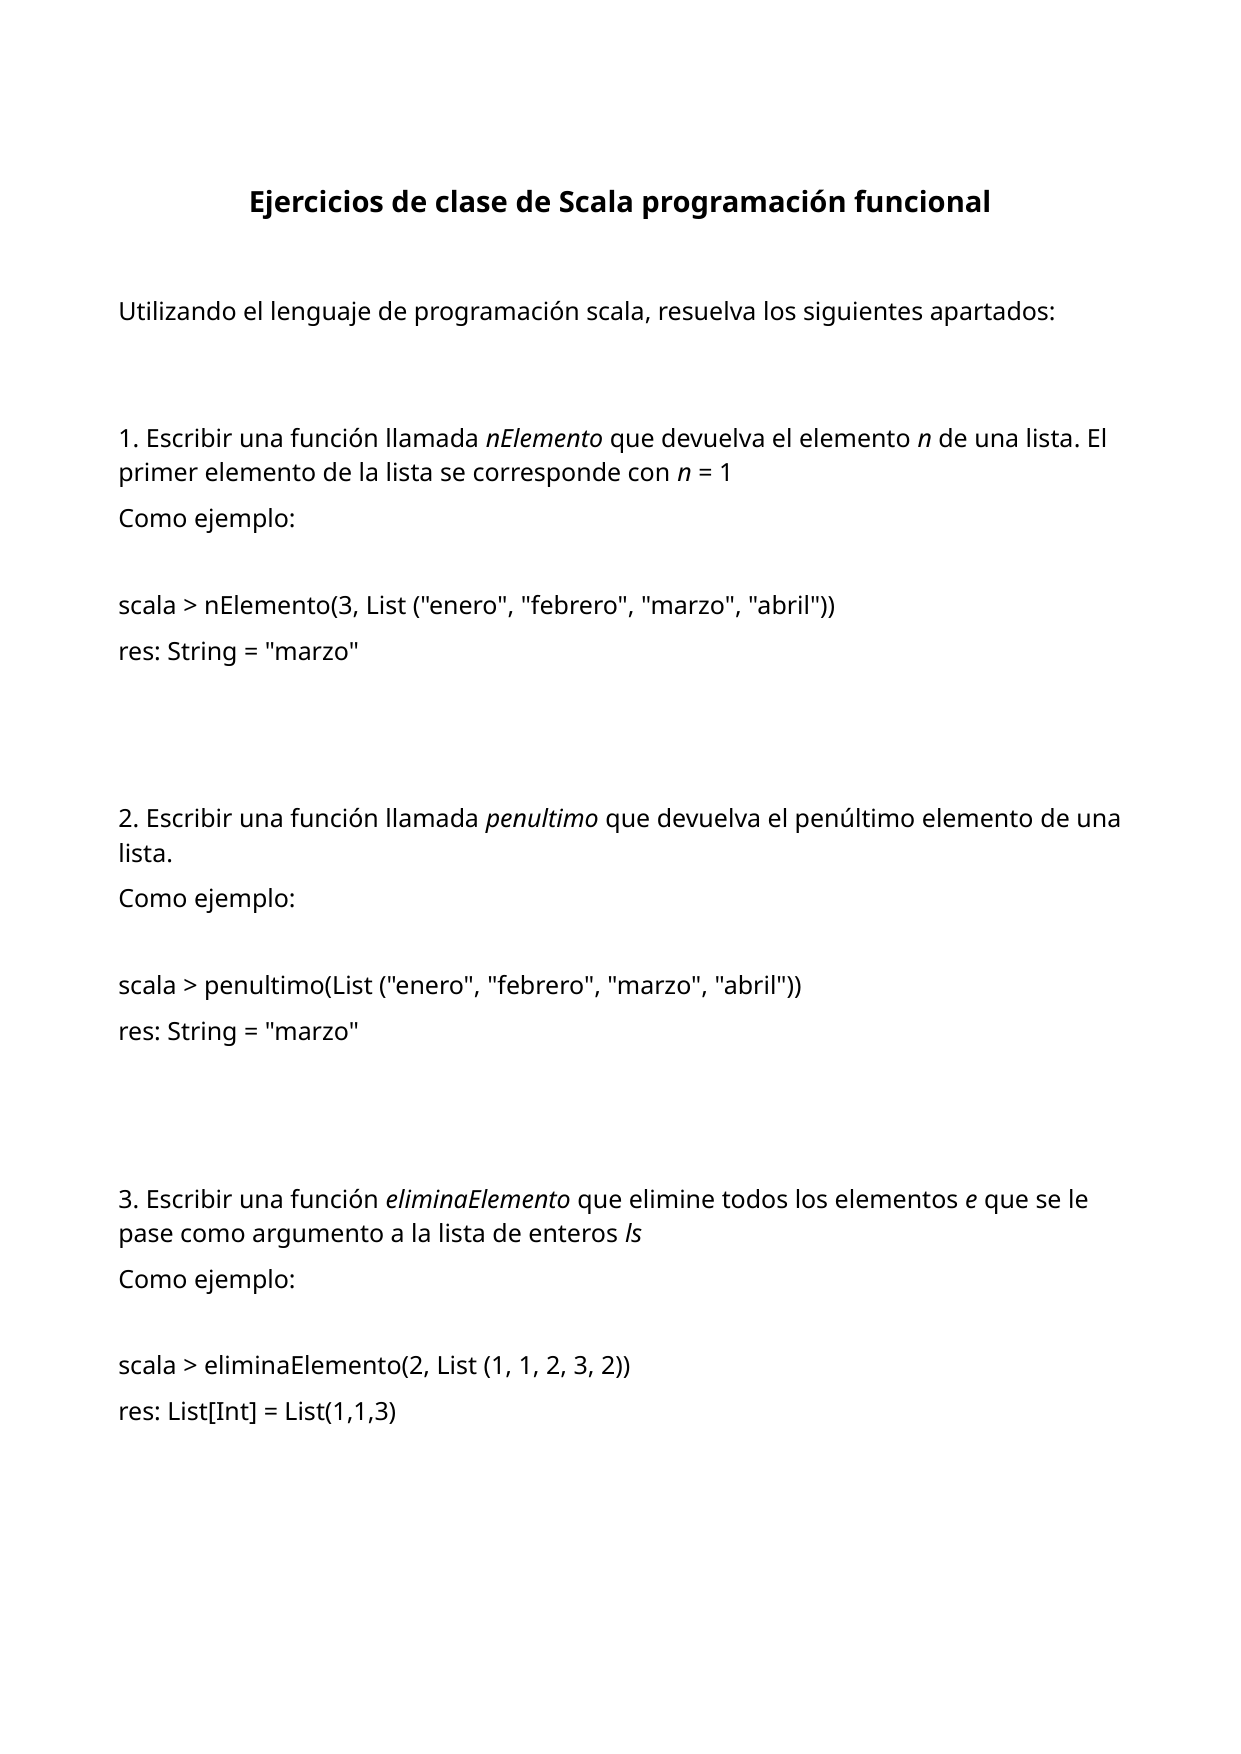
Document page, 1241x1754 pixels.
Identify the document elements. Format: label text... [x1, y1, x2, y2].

text res: String = "marzo" [118, 633, 1122, 667]
text Ejercicios de clase de Scala programación funcional [118, 181, 1122, 221]
text Como ejemplo: [118, 1261, 1122, 1296]
text 1. Escribir una función llamada nElemento que devuelva el elemento n de una lista. El primer elemento de la lista se corresponde con n = 1 [118, 421, 1122, 489]
text 2. Escribir una función llamada penultimo que devuelva el penúltimo elemento de una lista. [118, 801, 1122, 869]
text 3. Escribir una función eliminaElemento que elimine todos los elementos e que se le pase como argumento a la lista de enteros ls [118, 1181, 1122, 1249]
text scala > penultimo(List ("enero", "febrero", "marzo", "abril")) [118, 968, 1122, 1002]
text scala > nElemento(3, List ("enero", "febrero", "marzo", "abril")) [118, 587, 1122, 621]
text res: List[Int] = List(1,1,3) [118, 1394, 1122, 1428]
text Utilizando el lenguaje de programación scala, resuelva los siguientes apartados: [118, 294, 1122, 328]
text res: String = "marzo" [118, 1014, 1122, 1048]
text Como ejemplo: [118, 501, 1122, 535]
text Como ejemplo: [118, 881, 1122, 915]
text scala > eliminaElemento(2, List (1, 1, 2, 3, 2)) [118, 1348, 1122, 1382]
